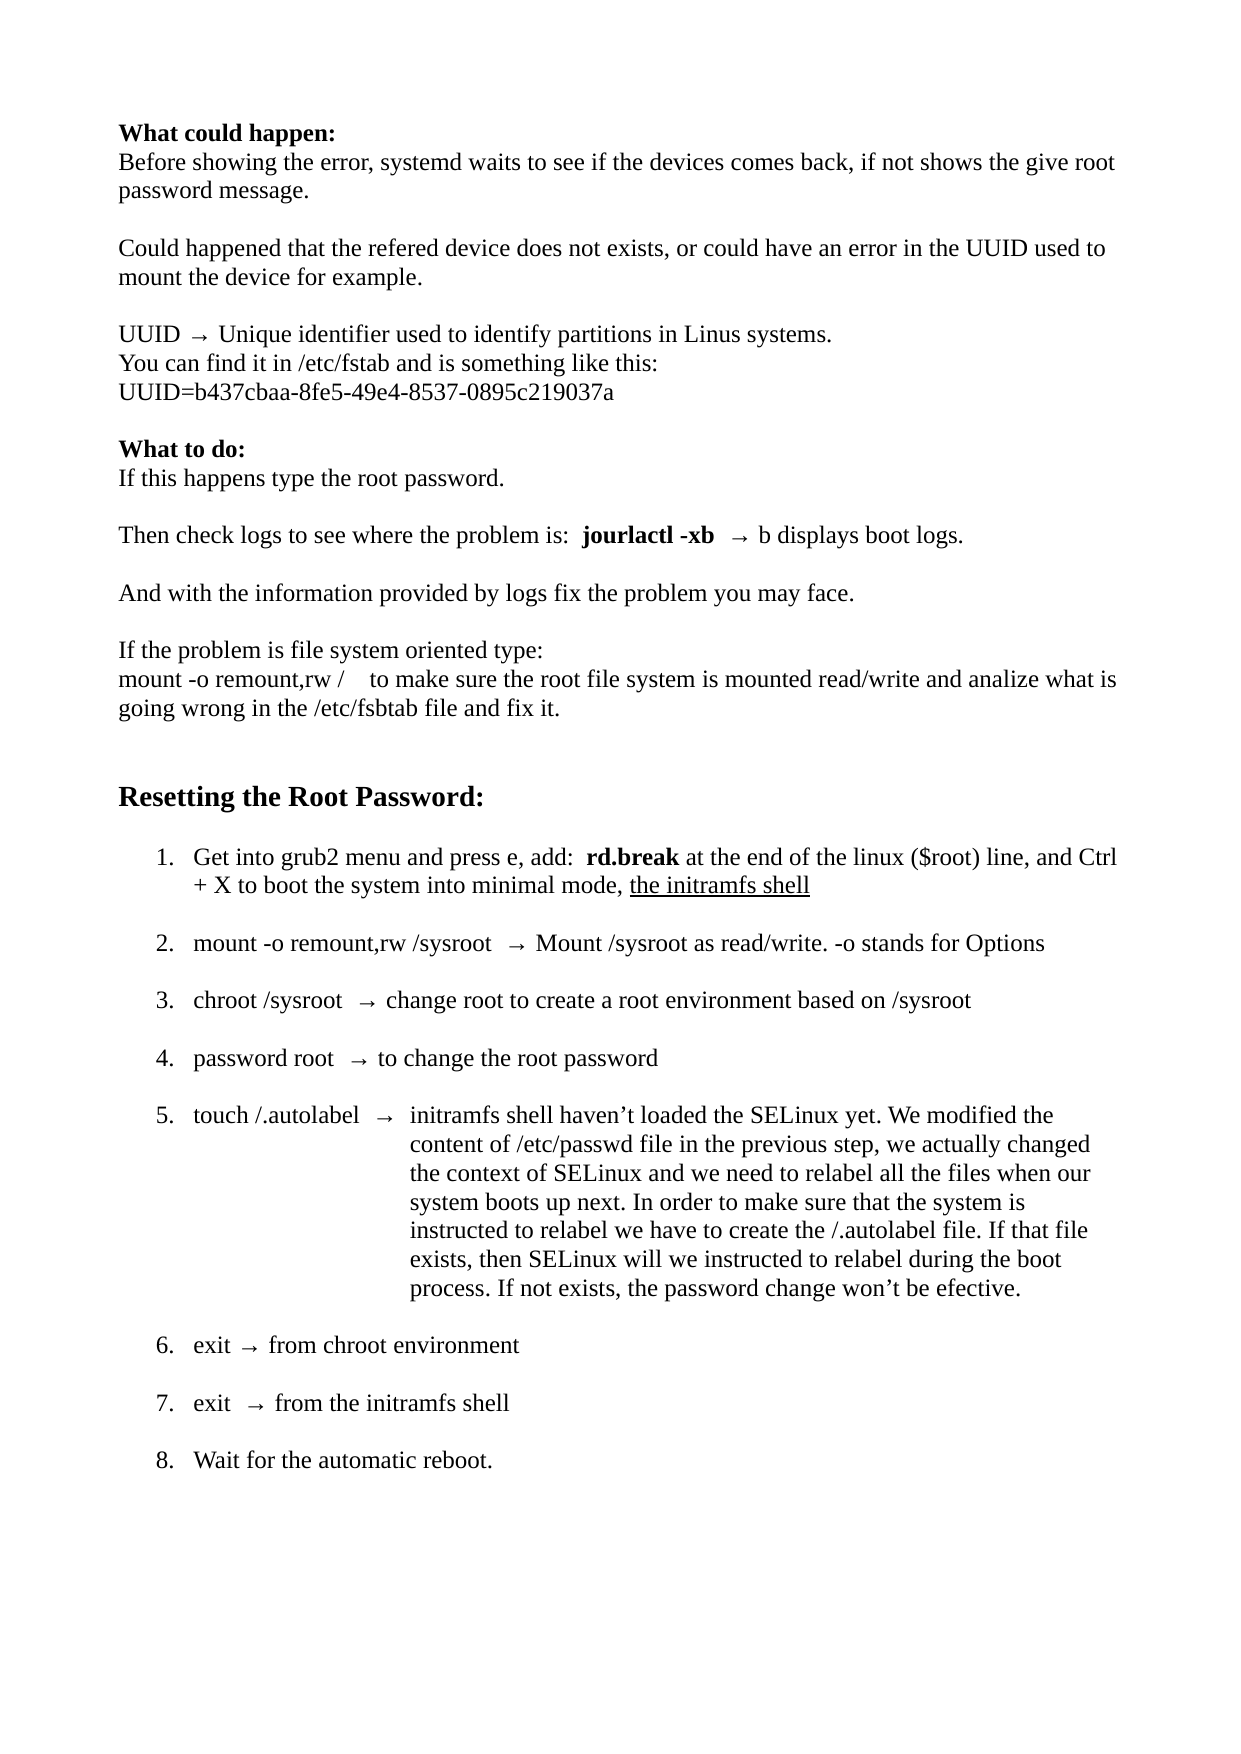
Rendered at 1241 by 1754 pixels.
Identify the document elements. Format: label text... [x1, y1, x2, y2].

list chroot /sysroot → change root to create a root environment based on /sysroot [156, 985, 1122, 1014]
list exit → from the initramfs shell [156, 1388, 1122, 1417]
text Could happened that the refered device does not exists, or could have an error in the UUID used to mount the device for example. [118, 233, 1122, 291]
text UUID=b437cbaa-8fe5-49e4-8537-0895c219037a [118, 377, 1122, 406]
list Wait for the automatic reboot. [156, 1445, 1122, 1474]
text What could happen: [118, 118, 1122, 147]
list touch /.autolabel → initramfs shell haven’t loaded the SELinux yet. We modified the content of /etc/passwd file in the previous step, we actually changed the context of SELinux and we need to relabel all the files when our system boots up next. In order to make sure that the system is instructed to relabel we have to create the /.autolabel file. If that file exists, then SELinux will we instructed to relabel during the boot process. If not exists, the password change won’t be efective. [156, 1100, 1122, 1302]
list Get into grub2 menu and press e, add: rd.break at the end of the linux ($root) line, and Ctrl + X to boot the system into minimal mode, the initramfs shell [156, 842, 1122, 899]
text UUID → Unique identifier used to identify partitions in Linus systems. [118, 319, 1122, 348]
text And with the information provided by logs fix the problem you may face. [118, 578, 1122, 607]
list mount -o remount,rw /sysroot → Mount /sysroot as read/write. -o stands for Options [156, 928, 1122, 957]
text If this happens type the root password. [118, 463, 1122, 492]
text You can find it in /etc/fstab and is something like this: [118, 348, 1122, 377]
text What to do: [118, 434, 1122, 463]
text mount -o remount,rw / to make sure the root file system is mounted read/write and analize what is going wrong in the /etc/fsbtab file and fix it. [118, 664, 1122, 722]
text Before showing the error, systemd waits to see if the devices comes back, if not shows the give root password message. [118, 147, 1122, 204]
text If the problem is file system oriented type: [118, 636, 1122, 664]
text Resetting the Root Password: [118, 779, 1122, 813]
list exit → from chroot environment [156, 1330, 1122, 1359]
text Then check logs to see where the problem is: jourlactl -xb → b displays boot logs. [118, 521, 1122, 549]
list password root → to change the root password [156, 1043, 1122, 1072]
